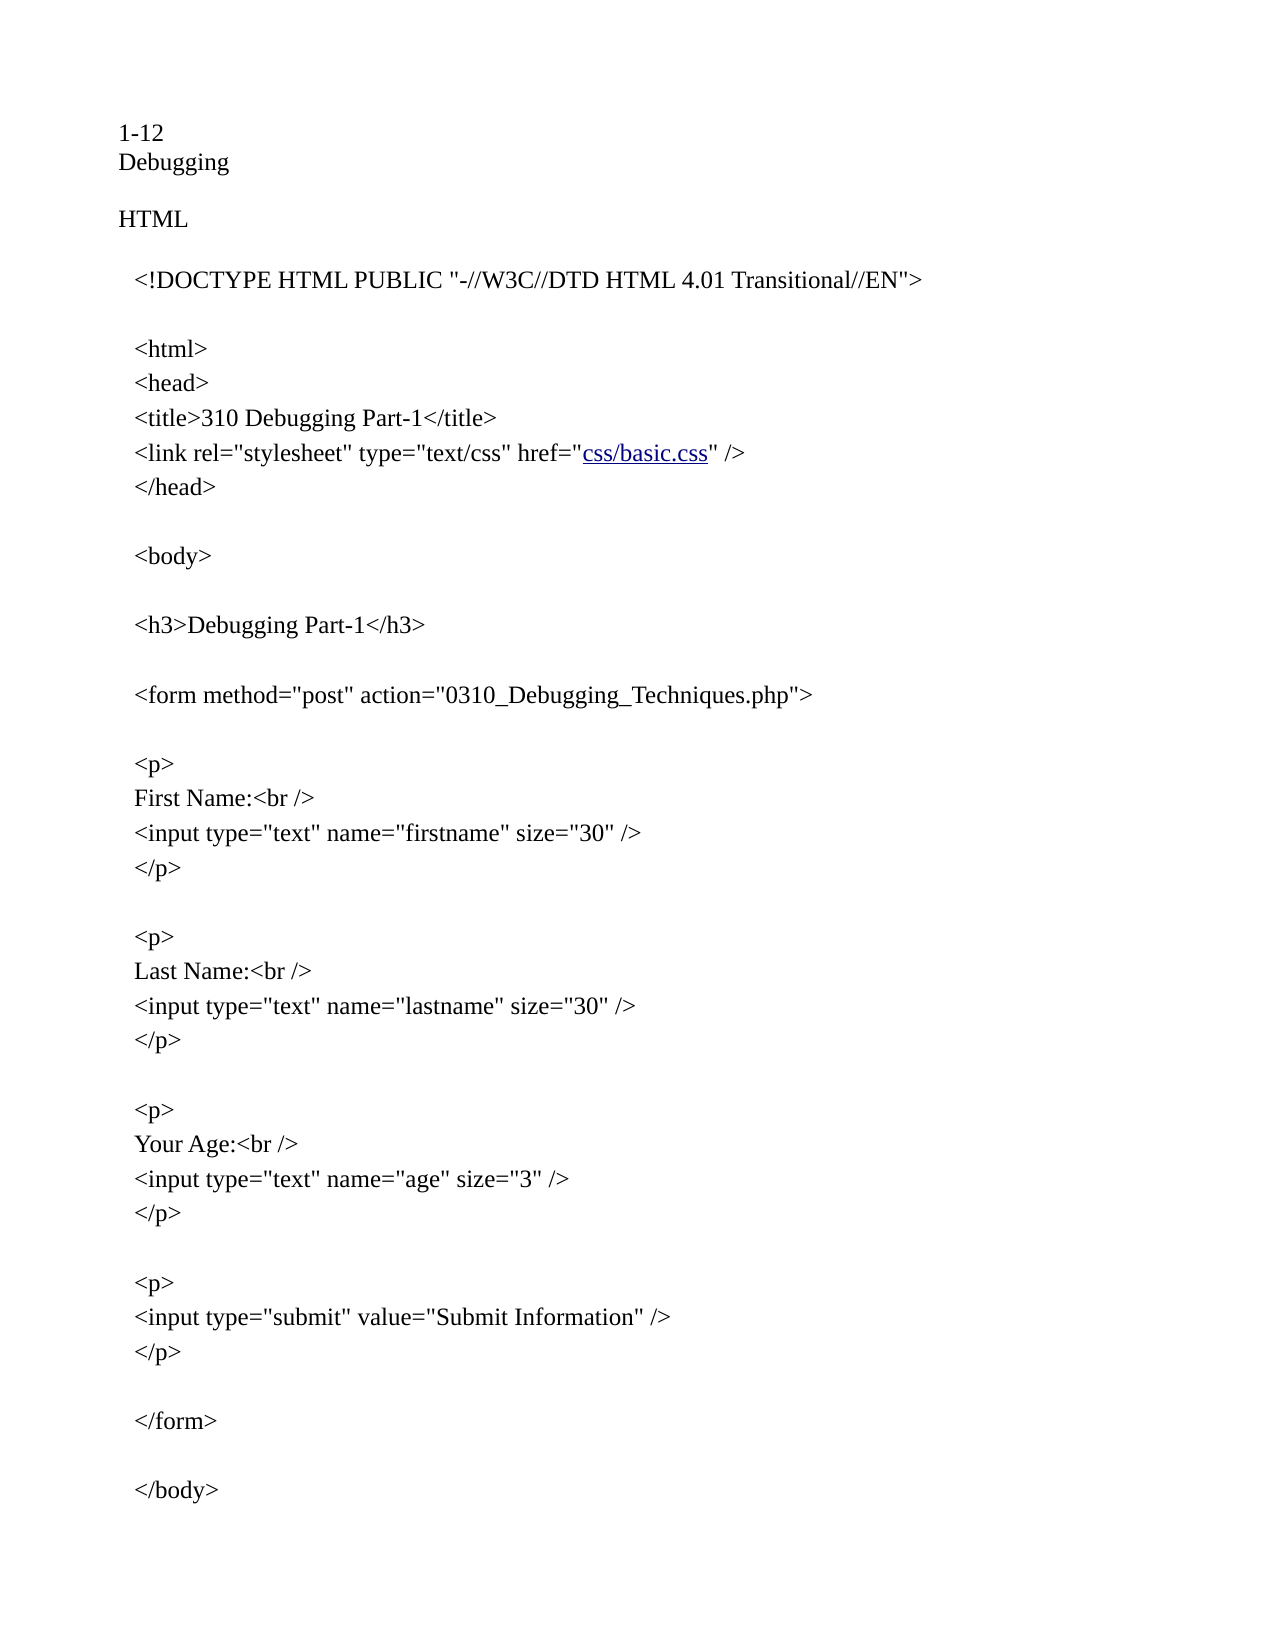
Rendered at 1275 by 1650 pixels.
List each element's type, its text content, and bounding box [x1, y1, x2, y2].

table_cell [118, 366, 131, 400]
table_header <!DOCTYPE HTML PUBLIC "-//W3C//DTD HTML 4.01 Transitional//EN"> [131, 262, 928, 296]
table_cell [118, 469, 131, 504]
table_cell [118, 1299, 131, 1334]
table_cell [118, 296, 131, 331]
table_cell [131, 1057, 928, 1092]
text HTML [118, 204, 1157, 233]
table_cell [118, 1265, 131, 1299]
table_cell [131, 1230, 928, 1265]
table_cell <p> [131, 746, 928, 781]
table_header [118, 262, 131, 296]
table_cell <title>310 Debugging Part-1</title> [131, 400, 928, 435]
text 1-12 [118, 118, 1157, 147]
table_cell [118, 1092, 131, 1126]
table_cell <body> [131, 539, 928, 573]
table_cell Last Name:<br /> [131, 954, 928, 988]
table_cell [118, 400, 131, 435]
table_cell [118, 608, 131, 642]
table_cell [118, 781, 131, 815]
table_cell [118, 331, 131, 366]
table_cell [118, 573, 131, 608]
table_cell <input type="submit" value="Submit Information" /> [131, 1299, 928, 1334]
table_cell [118, 642, 131, 677]
table_cell [118, 435, 131, 469]
table_cell [131, 1369, 928, 1403]
table_cell [118, 1023, 131, 1057]
table_cell [118, 1230, 131, 1265]
table_cell [118, 539, 131, 573]
table_cell [118, 988, 131, 1023]
table_cell [118, 815, 131, 850]
table_cell </body> [131, 1472, 928, 1507]
table_cell [118, 1403, 131, 1438]
table_cell [118, 1438, 131, 1472]
table_cell [118, 677, 131, 711]
table_cell <link rel="stylesheet" type="text/css" href="css/basic.css" /> [131, 435, 928, 469]
table_cell [131, 711, 928, 746]
table_cell [118, 711, 131, 746]
table_cell </p> [131, 850, 928, 884]
table_cell <h3>Debugging Part-1</h3> [131, 608, 928, 642]
table_cell [131, 1438, 928, 1472]
table_cell [131, 296, 928, 331]
table_cell [118, 884, 131, 919]
table_cell <html> [131, 331, 928, 366]
table_cell [131, 884, 928, 919]
table_cell [118, 919, 131, 953]
table_cell <p> [131, 1265, 928, 1299]
text Debugging [118, 147, 1157, 176]
table_cell [118, 1472, 131, 1507]
table_cell <input type="text" name="age" size="3" /> [131, 1161, 928, 1196]
table_cell </form> [131, 1403, 928, 1438]
table_cell <p> [131, 919, 928, 953]
table_cell Your Age:<br /> [131, 1126, 928, 1161]
table_cell </p> [131, 1023, 928, 1057]
table_cell [118, 1161, 131, 1196]
table_cell [118, 504, 131, 538]
table_cell [131, 642, 928, 677]
table_cell [118, 1057, 131, 1092]
table_cell </head> [131, 469, 928, 504]
table_cell </p> [131, 1334, 928, 1368]
table_cell <form method="post" action="0310_Debugging_Techniques.php"> [131, 677, 928, 711]
table_cell First Name:<br /> [131, 781, 928, 815]
table_cell [118, 954, 131, 988]
table_cell [118, 1369, 131, 1403]
table_cell <p> [131, 1092, 928, 1126]
table_cell [118, 1126, 131, 1161]
table_cell </p> [131, 1196, 928, 1230]
table_cell [131, 504, 928, 538]
table_cell [118, 746, 131, 781]
table_cell <head> [131, 366, 928, 400]
table_cell <input type="text" name="firstname" size="30" /> [131, 815, 928, 850]
table_cell [118, 850, 131, 884]
table_cell [131, 573, 928, 608]
table_cell [118, 1334, 131, 1368]
table_cell <input type="text" name="lastname" size="30" /> [131, 988, 928, 1023]
table_cell [118, 1196, 131, 1230]
